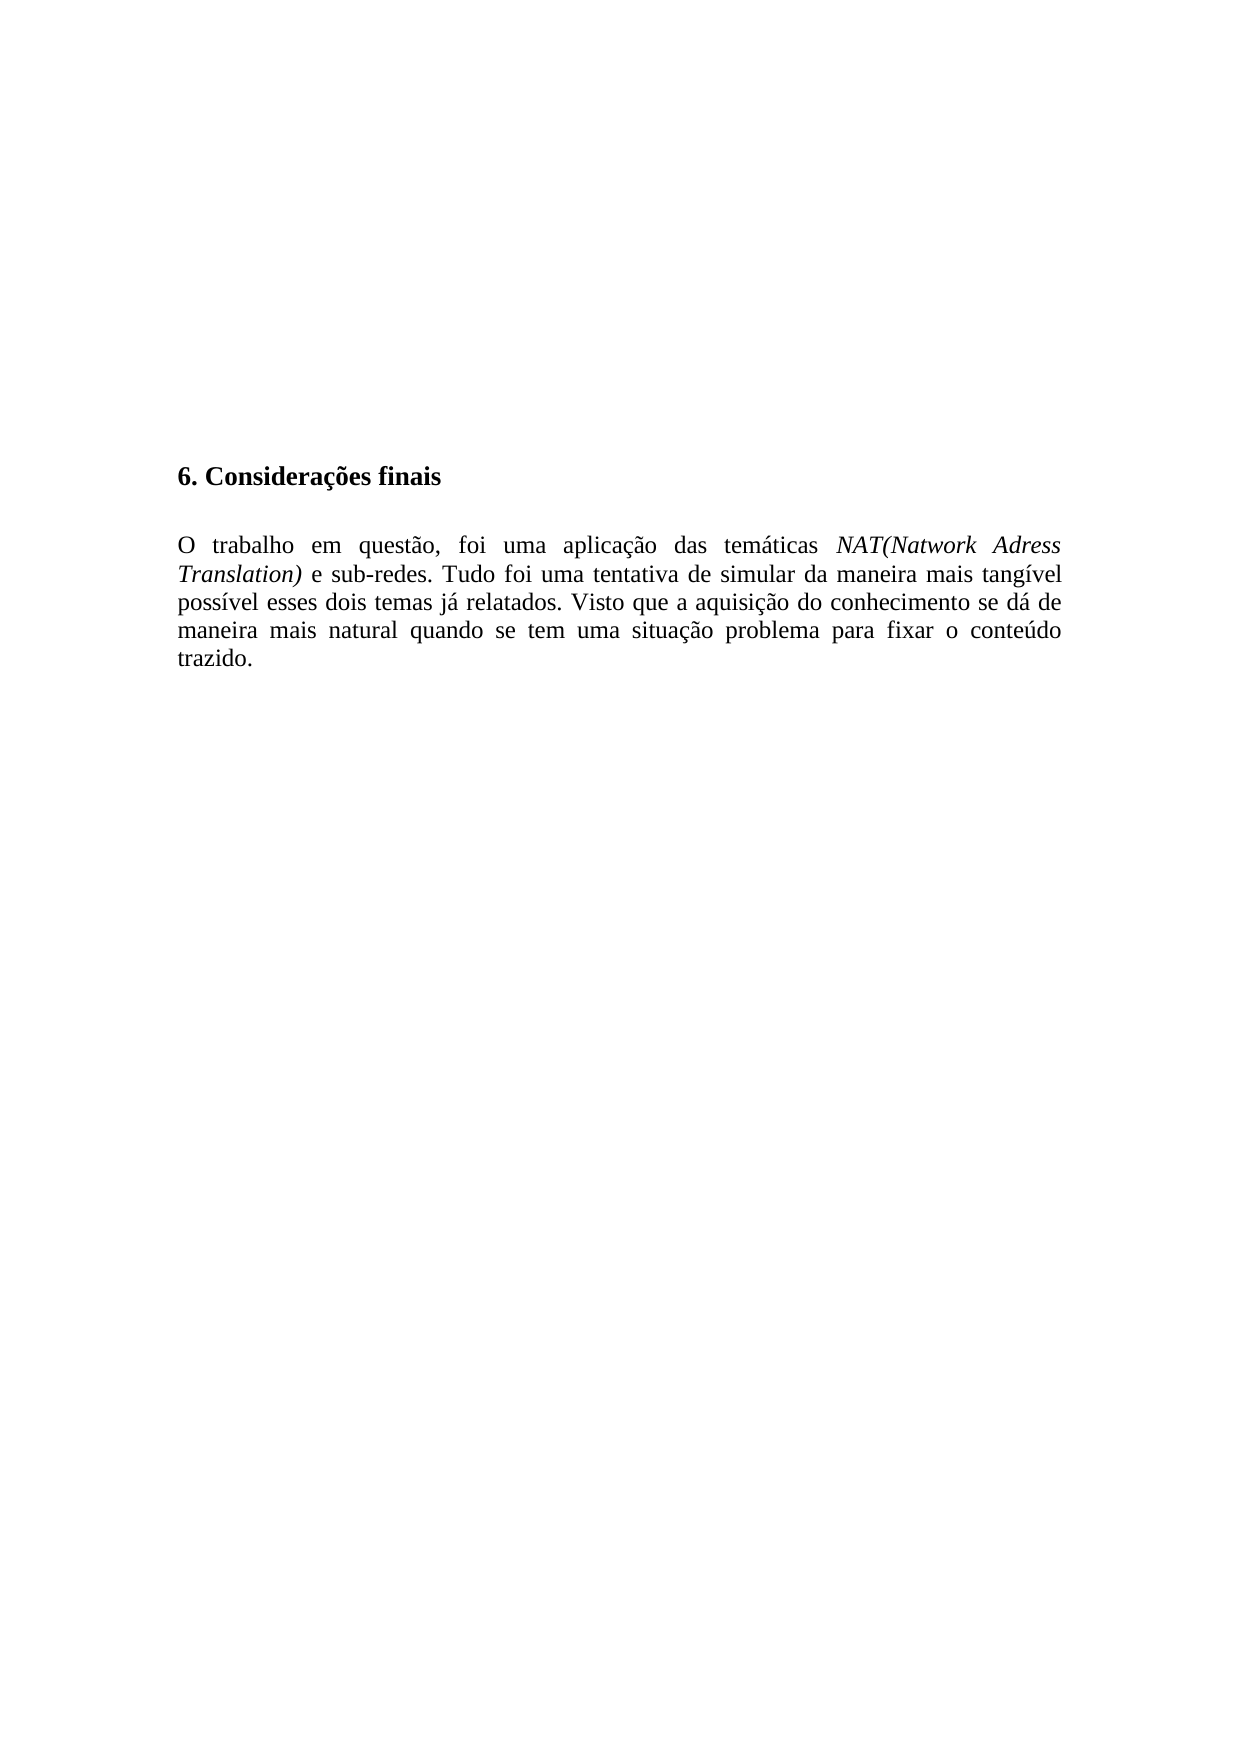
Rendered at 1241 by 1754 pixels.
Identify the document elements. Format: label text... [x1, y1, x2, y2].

text 6. Considerações finais [177, 461, 1063, 491]
text O trabalho em questão, foi uma aplicação das temáticas NAT(Natwork Adress Translation) e sub-redes. Tudo foi uma tentativa de simular da maneira mais tangível possível esses dois temas já relatados. Visto que a aquisição do conhecimento se dá de maneira mais natural quando se tem uma situação problema para fixar o conteúdo trazido. [177, 531, 1063, 672]
